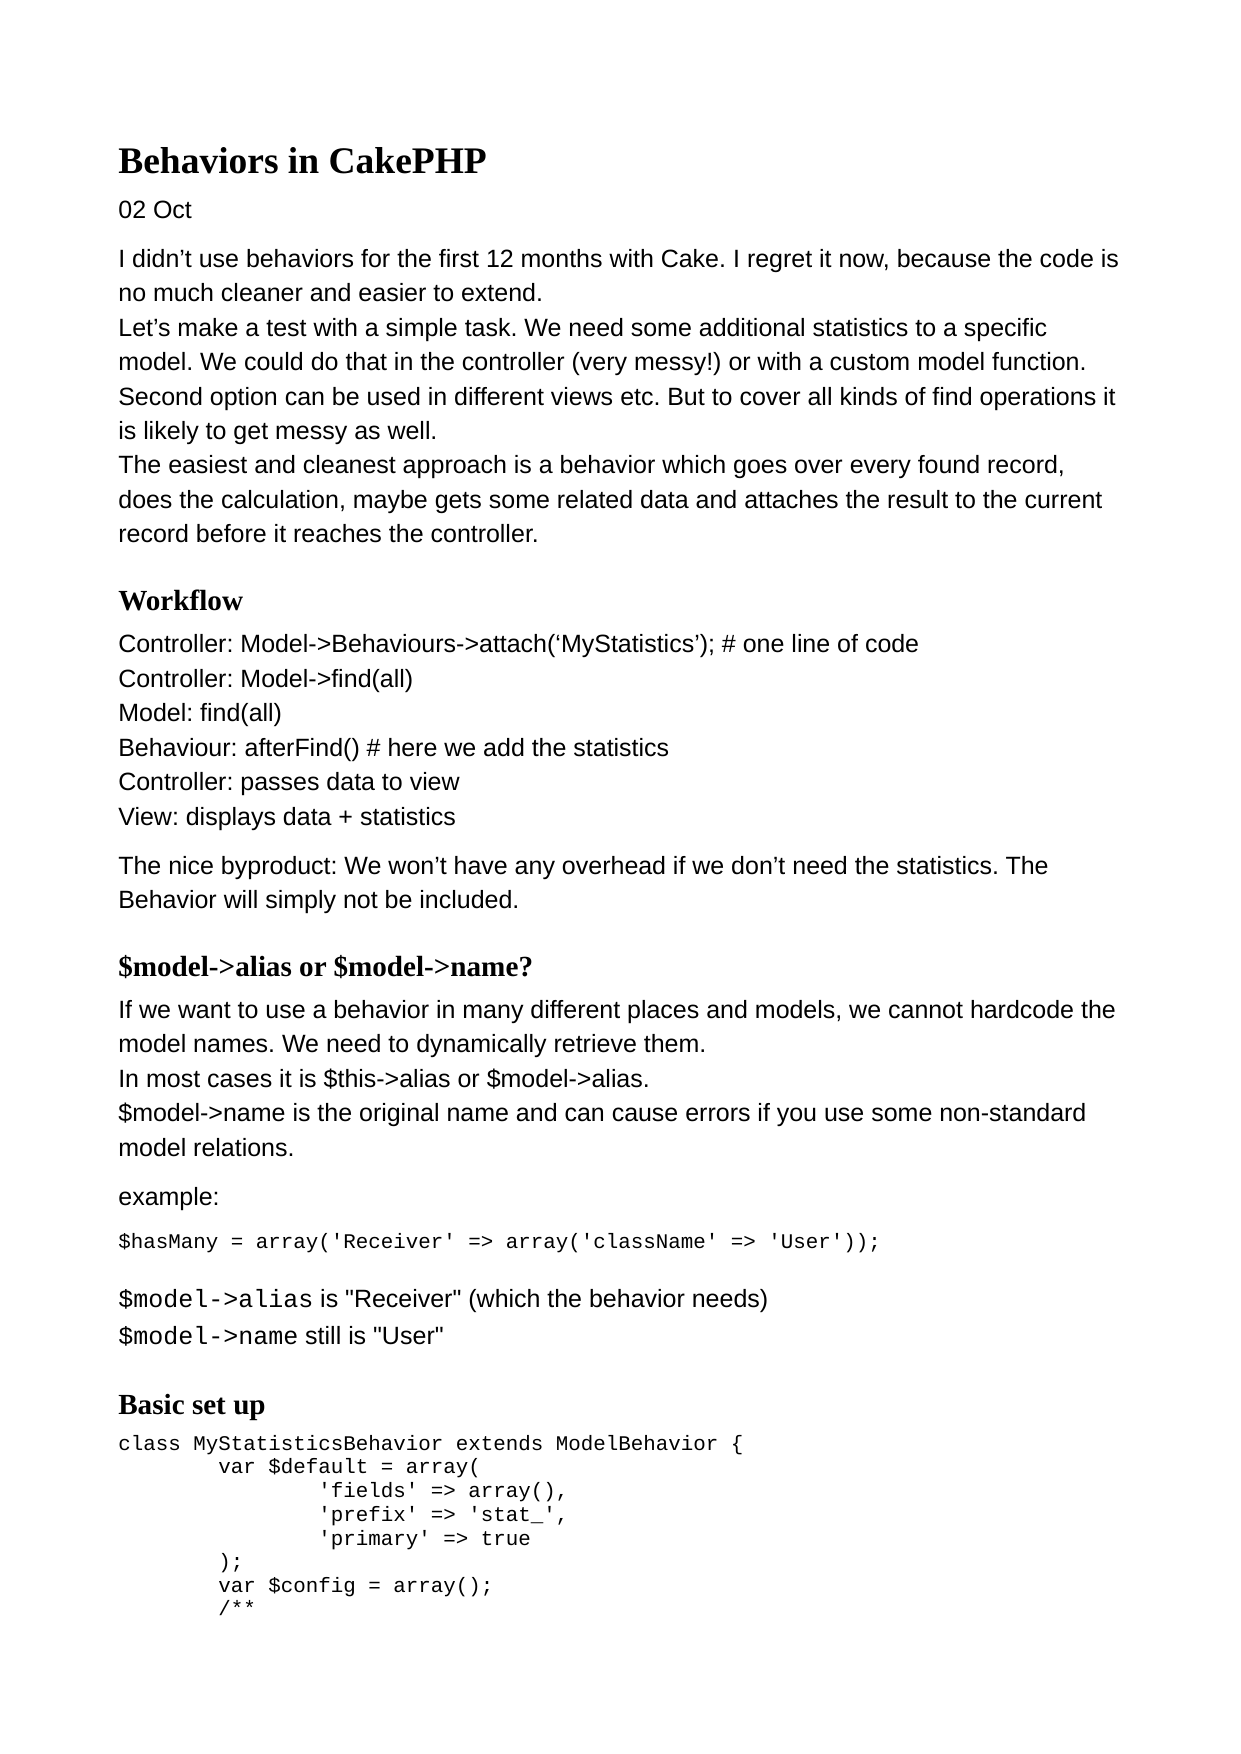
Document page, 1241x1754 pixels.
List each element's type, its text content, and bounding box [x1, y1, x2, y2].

text example: [118, 1182, 1122, 1211]
text I didn’t use behaviors for the first 12 months with Cake. I regret it now, because the code is no much cleaner and easier to extend. Let’s make a test with a simple task. We need some additional statistics to a specific model. We could do that in the controller (very messy!) or with a custom model function. Second option can be used in different views etc. But to cover all kinds of find operations it is likely to get messy as well. The easiest and cleanest approach is a behavior which goes over every found record, does the calculation, maybe gets some related data and attaches the result to the current record before it reaches the controller. [118, 244, 1122, 548]
text 'primary' => true [118, 1527, 1122, 1551]
subtitle $model->alias or $model->name? [118, 949, 1122, 982]
text 02 Oct [118, 194, 1122, 223]
text 'fields' => array(), [118, 1480, 1122, 1504]
subtitle Basic set up [118, 1387, 1122, 1420]
text $hasMany = array('Receiver' => array('className' => 'User')); [118, 1231, 1122, 1254]
text 'prefix' => 'stat_', [118, 1504, 1122, 1527]
text /** [118, 1598, 1122, 1622]
text Controller: Model->Behaviours->attach(‘MyStatistics’); # one line of code Controller: Model->find(all) Model: find(all) Behaviour: afterFind() # here we add the statistics Controller: passes data to view View: displays data + statistics [118, 629, 1122, 830]
text class MyStatisticsBehavior extends ModelBehavior { [118, 1433, 1122, 1457]
text $model->alias is "Receiver" (which the behavior needs) $model->name still is "User" [118, 1284, 1122, 1352]
text If we want to use a behavior in many different places and models, we cannot hardcode the model names. We need to dynamically retrieve them. In most cases it is $this->alias or $model->alias. $model->name is the original name and can cause errors if you use some non-standard model relations. [118, 995, 1122, 1161]
subtitle Workflow [118, 583, 1122, 617]
text var $default = array( [118, 1457, 1122, 1480]
subtitle Behaviors in CakePHP [118, 139, 1122, 182]
text ); [118, 1551, 1122, 1575]
text The nice byproduct: We won’t have any overhead if we don’t need the statistics. The Behavior will simply not be included. [118, 851, 1122, 914]
text var $config = array(); [118, 1575, 1122, 1598]
